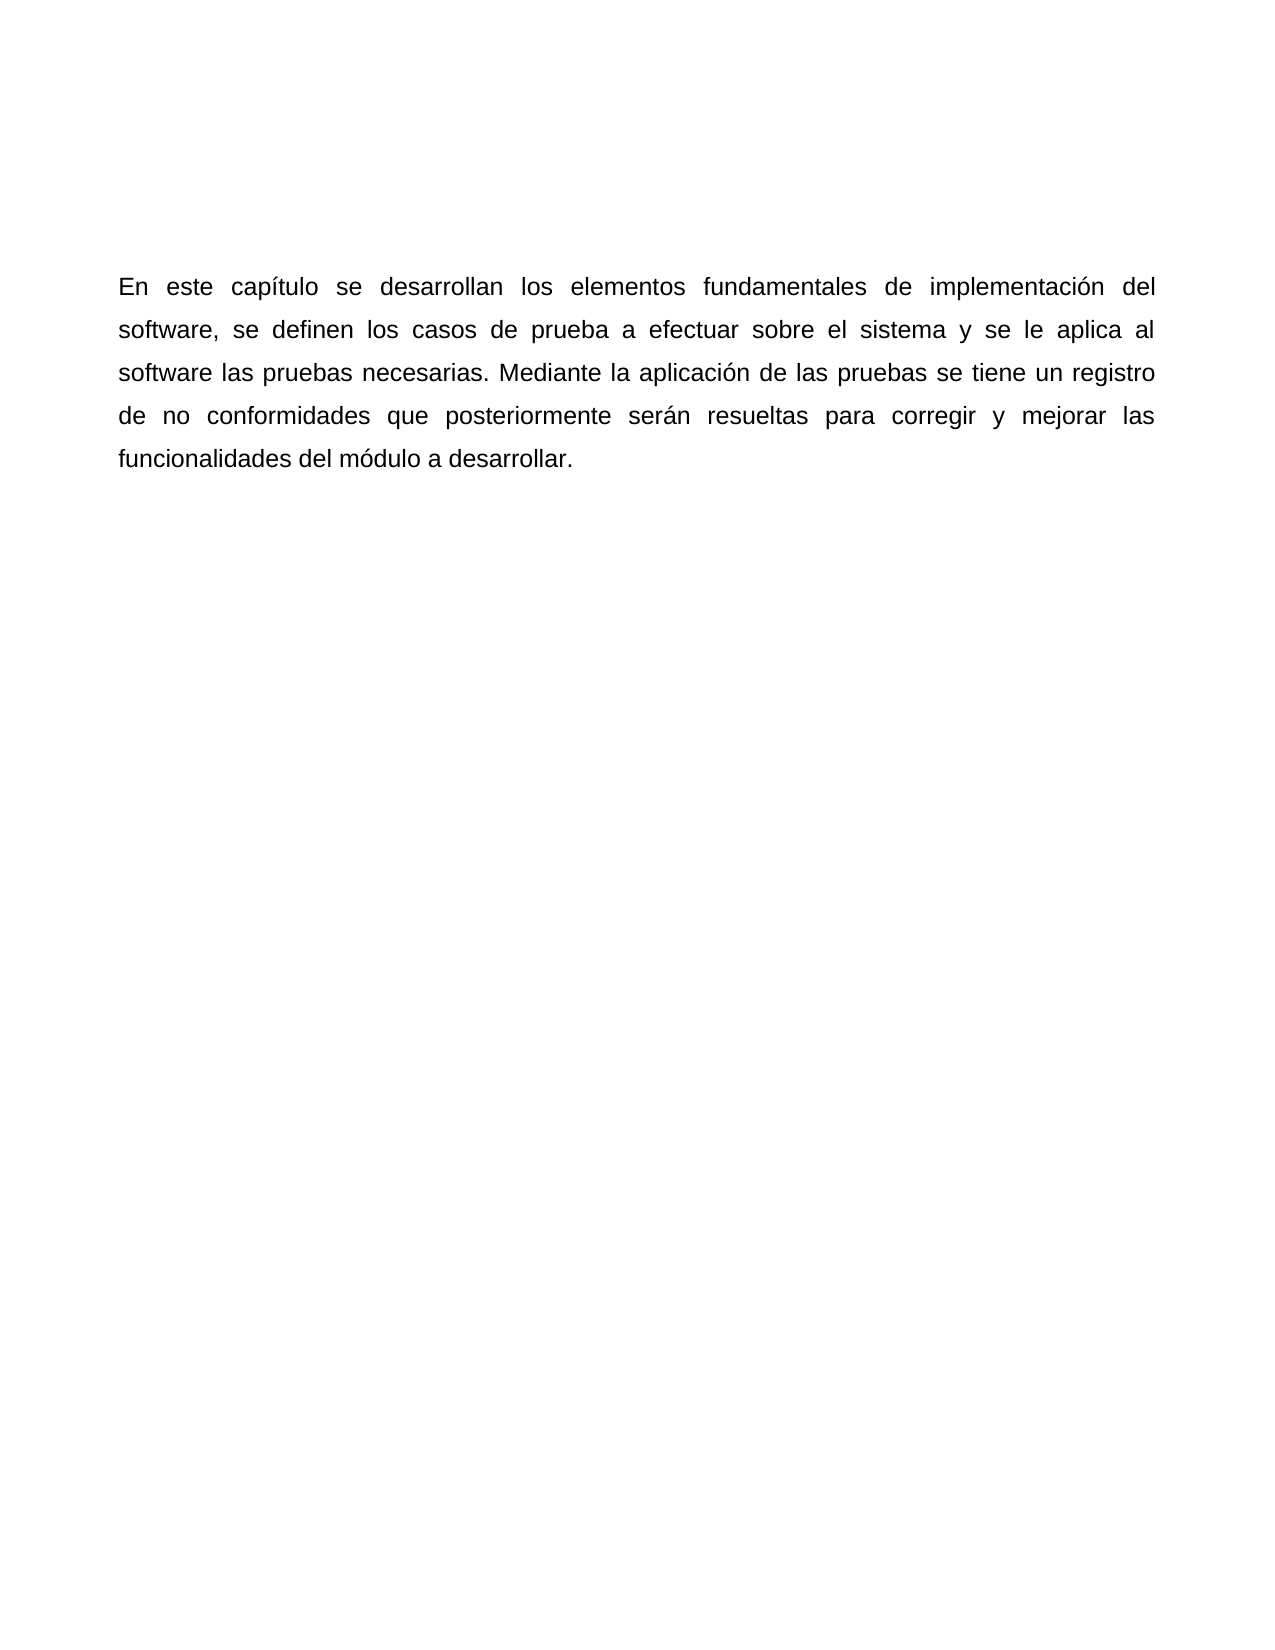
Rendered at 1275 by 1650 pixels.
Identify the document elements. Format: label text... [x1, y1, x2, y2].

text En este capítulo se desarrollan los elementos fundamentales de implementación del software, se definen los casos de prueba a efectuar sobre el sistema y se le aplica al software las pruebas necesarias. Mediante la aplicación de las pruebas se tiene un registro de no conformidades que posteriormente serán resueltas para corregir y mejorar las funcionalidades del módulo a desarrollar. [118, 271, 1157, 473]
